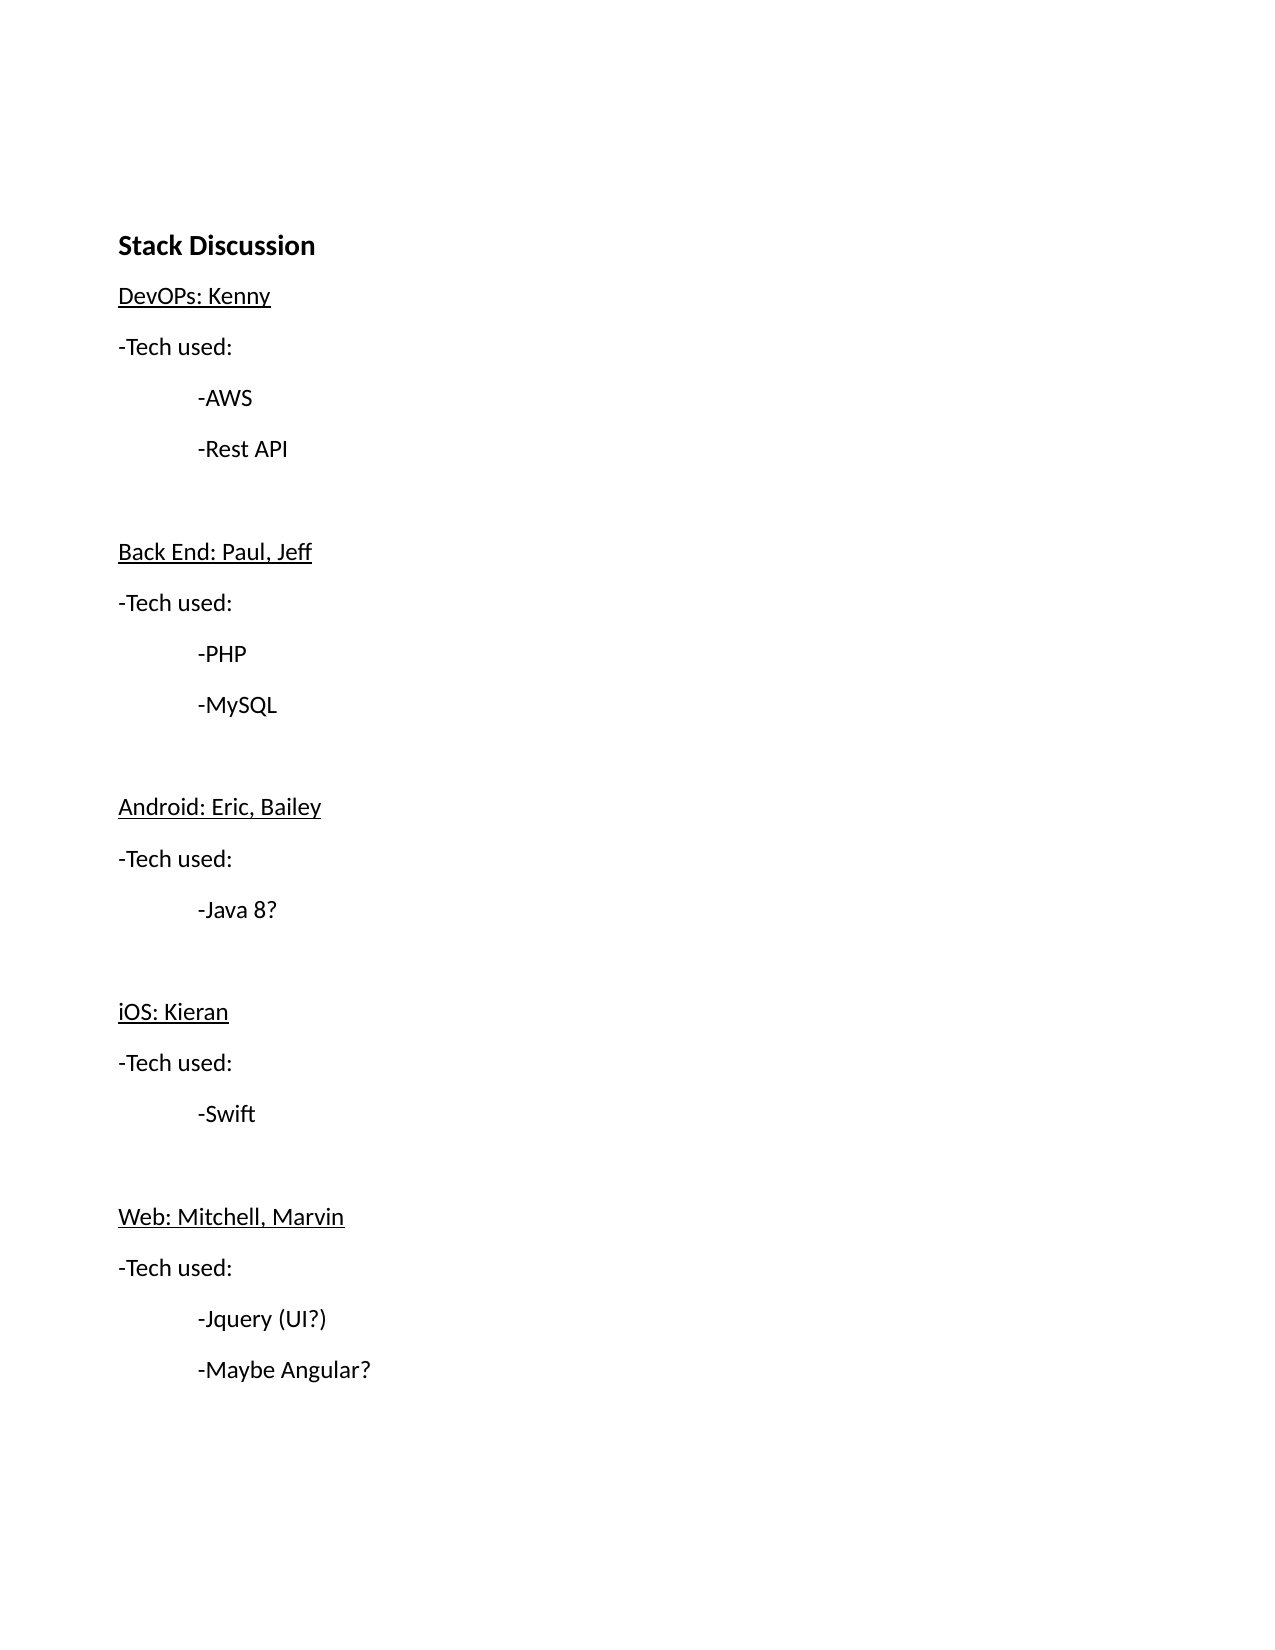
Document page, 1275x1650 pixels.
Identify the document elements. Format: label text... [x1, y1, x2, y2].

text -AWS [118, 382, 1157, 413]
text Stack Discussion [118, 227, 1157, 263]
text Back End: Paul, Jeff [118, 536, 1157, 566]
text -Swift [118, 1098, 1157, 1129]
text -Tech used: [118, 1047, 1157, 1078]
text -Tech used: [118, 331, 1157, 362]
text DevOPs: Kenny [118, 280, 1157, 311]
text iOS: Kieran [118, 996, 1157, 1027]
text -Tech used: [118, 843, 1157, 873]
text -Maybe Angular? [118, 1354, 1157, 1385]
text Android: Eric, Bailey [118, 792, 1157, 822]
text -Rest API [118, 433, 1157, 464]
text -Jquery (UI?) [118, 1303, 1157, 1333]
text -PHP [118, 638, 1157, 669]
text -MySQL [118, 689, 1157, 720]
text -Tech used: [118, 1252, 1157, 1282]
text -Java 8? [118, 894, 1157, 924]
text Web: Mitchell, Marvin [118, 1201, 1157, 1231]
text -Tech used: [118, 587, 1157, 617]
